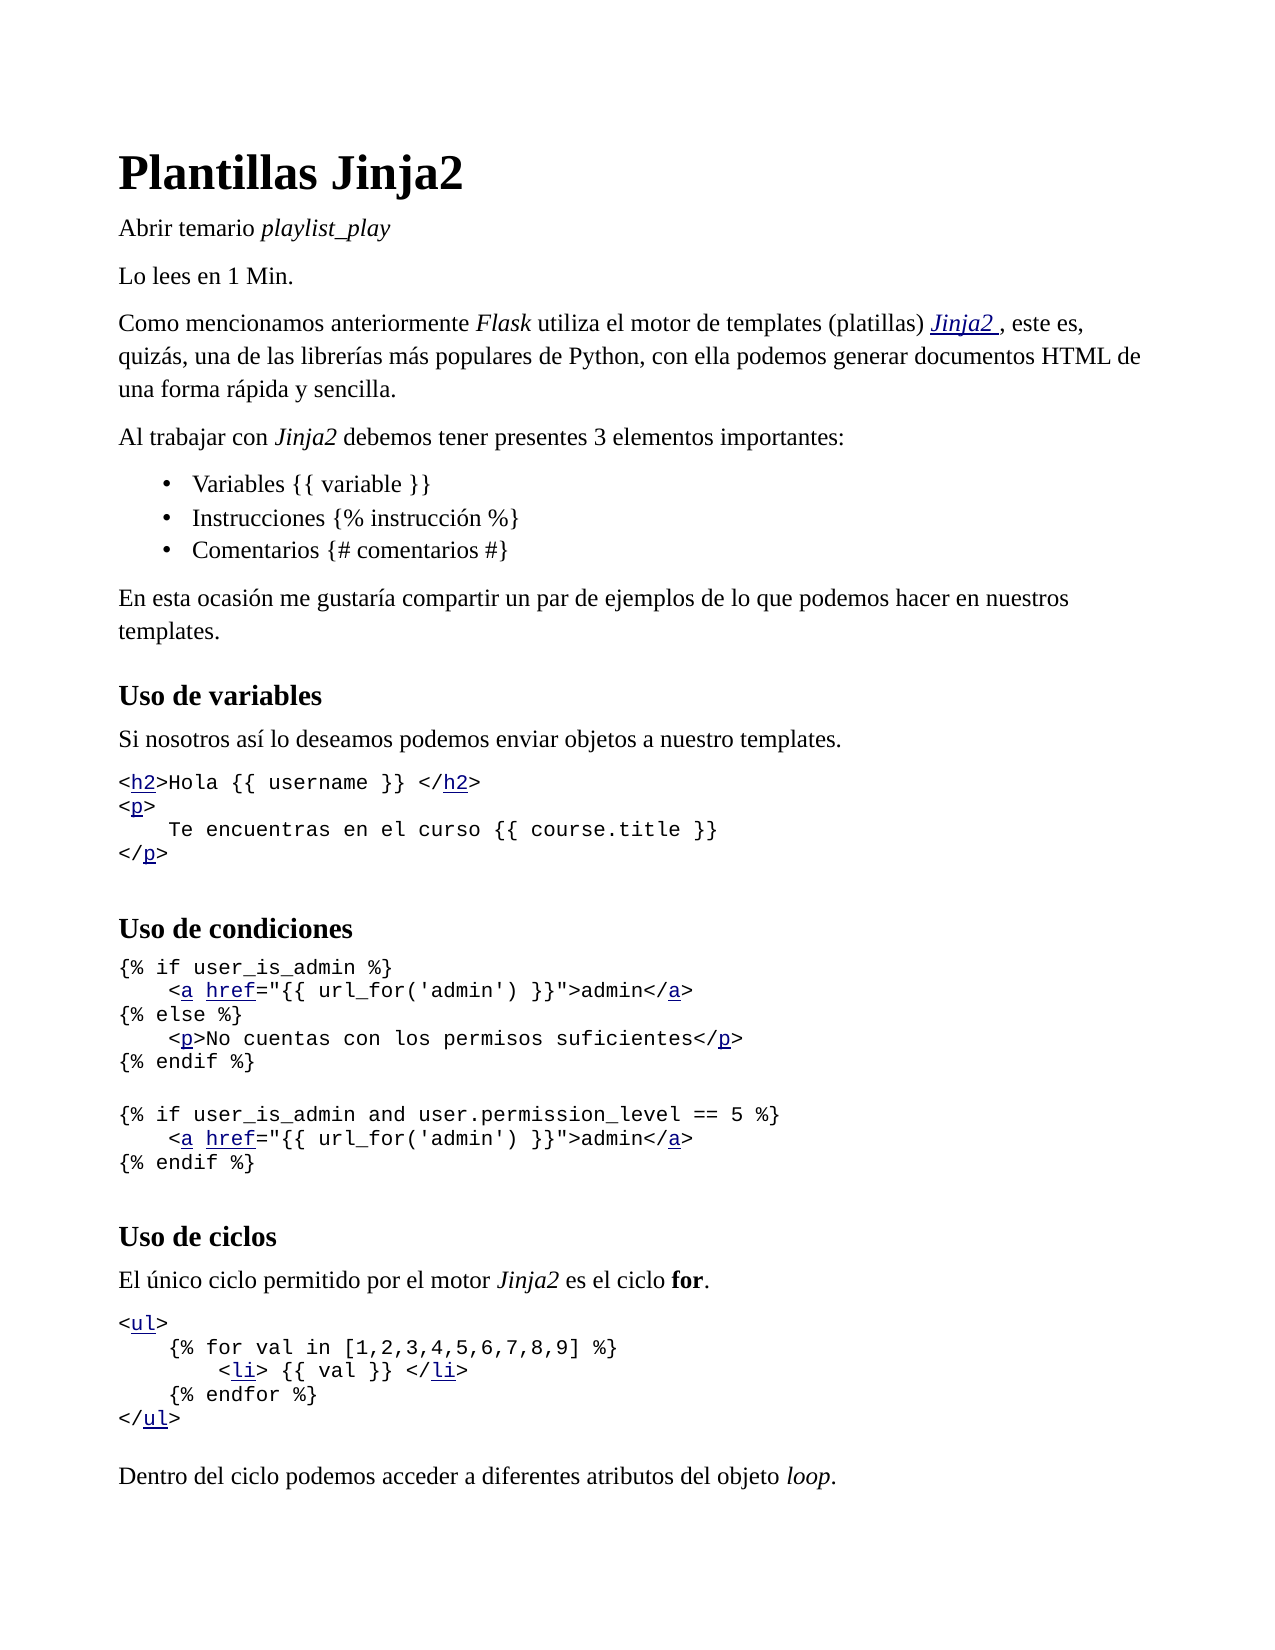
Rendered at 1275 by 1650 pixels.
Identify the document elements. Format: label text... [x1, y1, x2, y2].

text <p>No cuentas con los permisos suficientes</p> [118, 1028, 1157, 1051]
text Si nosotros así lo deseamos podemos enviar objetos a nuestro templates. [118, 724, 1157, 753]
list Comentarios {# comentarios #} [162, 536, 1157, 564]
text {% endfor %} [118, 1384, 1157, 1408]
text <ul> [118, 1313, 1157, 1337]
text <h2>Hola {{ username }} </h2> [118, 772, 1157, 796]
text <p> [118, 796, 1157, 819]
text Dentro del ciclo podemos acceder a diferentes atributos del objeto loop. [118, 1461, 1157, 1489]
list Instrucciones {% instrucción %} [162, 503, 1157, 531]
text {% else %} [118, 1004, 1157, 1028]
text El único ciclo permitido por el motor Jinja2 es el ciclo for. [118, 1266, 1157, 1294]
text {% if user_is_admin %} [118, 957, 1157, 980]
text {% endif %} [118, 1051, 1157, 1075]
text <a href="{{ url_for('admin') }}">admin</a> [118, 980, 1157, 1004]
text {% for val in [1,2,3,4,5,6,7,8,9] %} [118, 1337, 1157, 1360]
subtitle Plantillas Jinja2 [118, 143, 1157, 201]
subtitle Uso de variables [118, 678, 1157, 712]
text Te encuentras en el curso {{ course.title }} [118, 819, 1157, 843]
text </p> [118, 843, 1157, 867]
text Como mencionamos anteriormente Flask utiliza el motor de templates (platillas) Jinja2 , este es, quizás, una de las librerías más populares de Python, con ella podemos generar documentos HTML de una forma rápida y sencilla. [118, 308, 1157, 403]
text <a href="{{ url_for('admin') }}">admin</a> [118, 1128, 1157, 1152]
list Variables {{ variable }} [162, 469, 1157, 498]
text En esta ocasión me gustaría compartir un par de ejemplos de lo que podemos hacer en nuestros templates. [118, 583, 1157, 645]
text {% if user_is_admin and user.permission_level == 5 %} [118, 1104, 1157, 1128]
text <li> {{ val }} </li> [118, 1360, 1157, 1384]
text </ul> [118, 1408, 1157, 1431]
text Lo lees en 1 Min. [118, 261, 1157, 289]
text {% endif %} [118, 1152, 1157, 1175]
subtitle Uso de condiciones [118, 911, 1157, 944]
subtitle Uso de ciclos [118, 1219, 1157, 1253]
text Al trabajar con Jinja2 debemos tener presentes 3 elementos importantes: [118, 422, 1157, 451]
text Abrir temario playlist_play [118, 213, 1157, 242]
